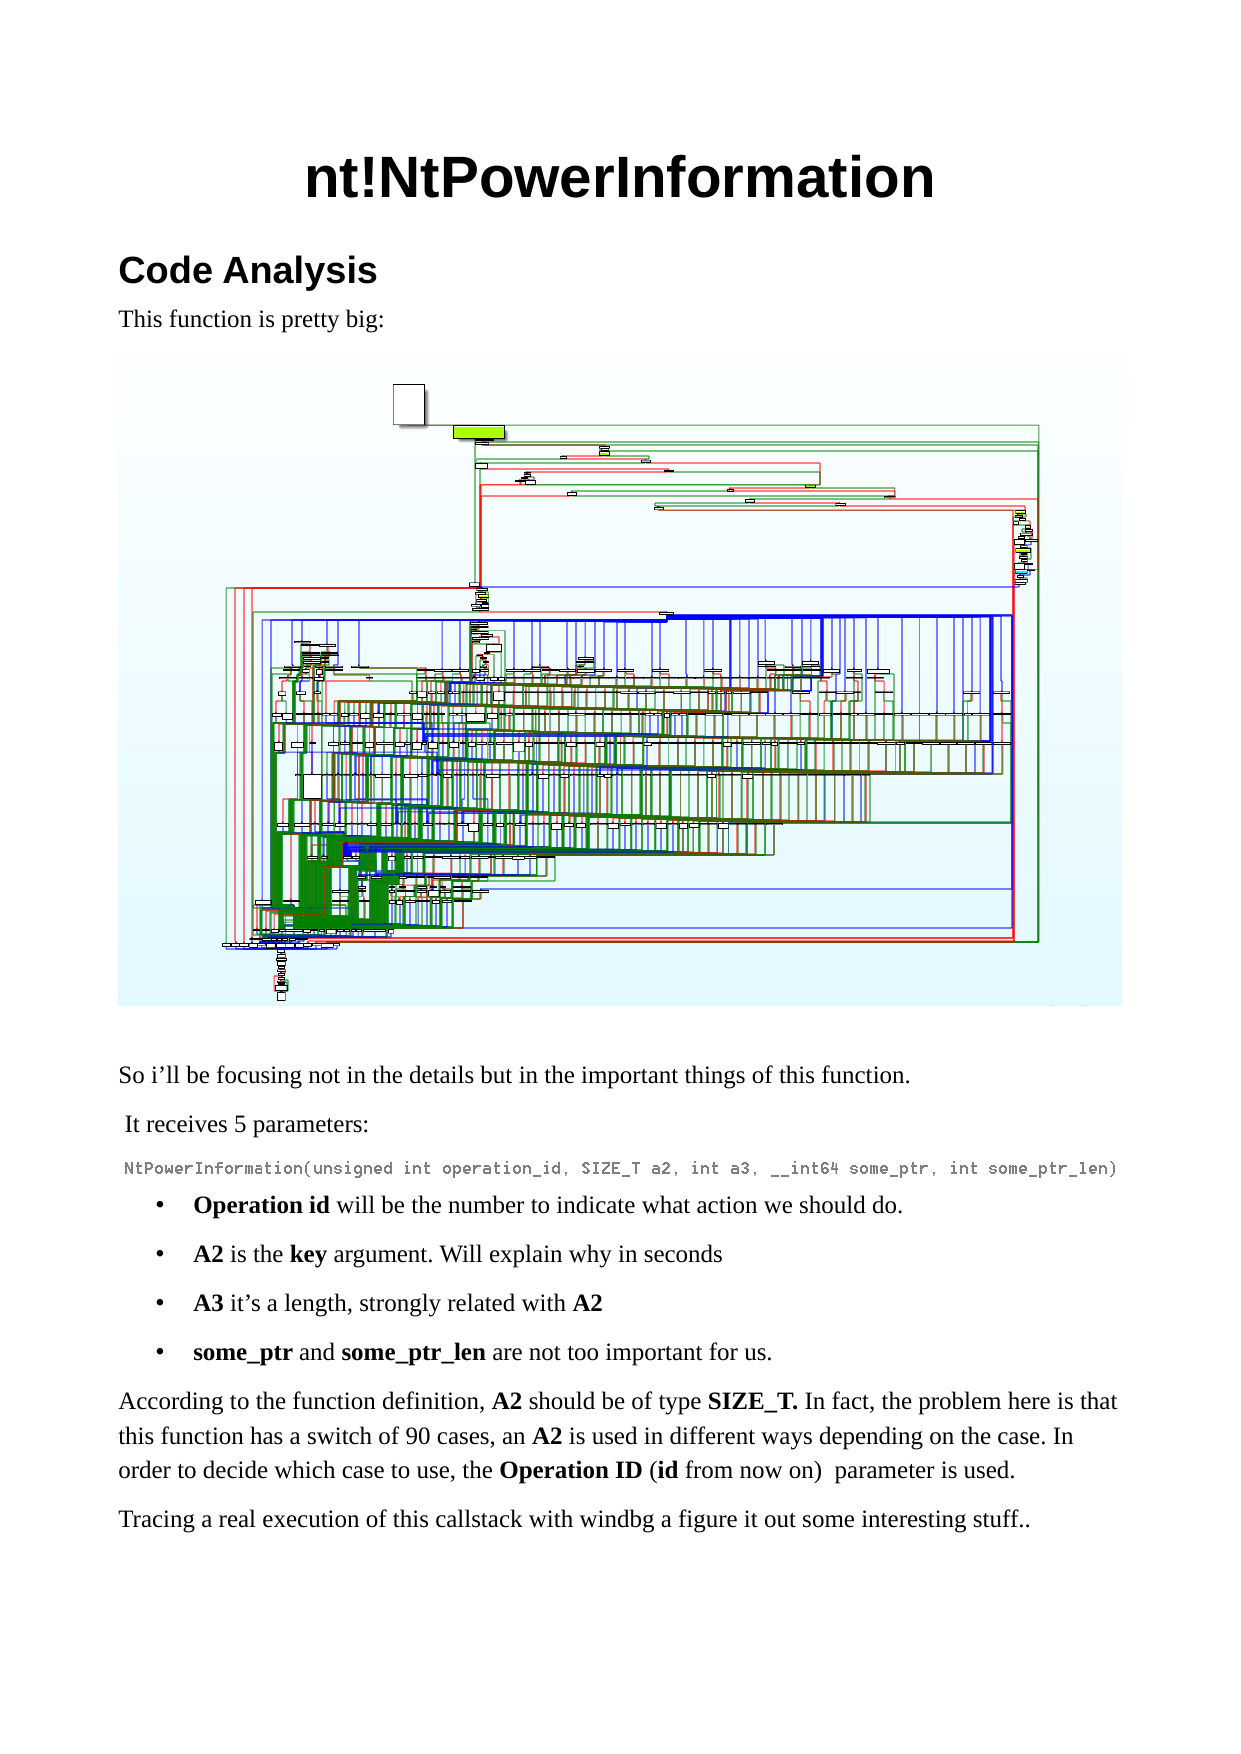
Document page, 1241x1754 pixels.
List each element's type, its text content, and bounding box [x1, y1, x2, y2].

list some_ptr and some_ptr_len are not too important for us. [156, 1337, 1122, 1366]
title nt!NtPowerInformation [118, 143, 1122, 210]
text According to the function definition, A2 should be of type SIZE_T. In fact, the problem here is that this function has a switch of 90 cases, an A2 is used in different ways depending on the case. In order to decide which case to use, the Operation ID (id from now on) parameter is used. [118, 1386, 1122, 1484]
list A3 it’s a length, strongly related with A2 [156, 1288, 1122, 1317]
picture [118, 352, 1123, 1006]
list Operation id will be the number to indicate what action we should do. [156, 1185, 1122, 1219]
text Tracing a real execution of this callstack with windbg a figure it out some interesting stuff.. [118, 1504, 1122, 1533]
subtitle Code Analysis [118, 248, 1122, 291]
list A2 is the key argument. Will explain why in seconds [156, 1239, 1122, 1268]
text It receives 5 parameters: [118, 1109, 1122, 1138]
text This function is pretty big: [118, 304, 1122, 333]
picture [118, 1158, 1123, 1185]
text So i’ll be focusing not in the details but in the important things of this function. [118, 1060, 1122, 1089]
